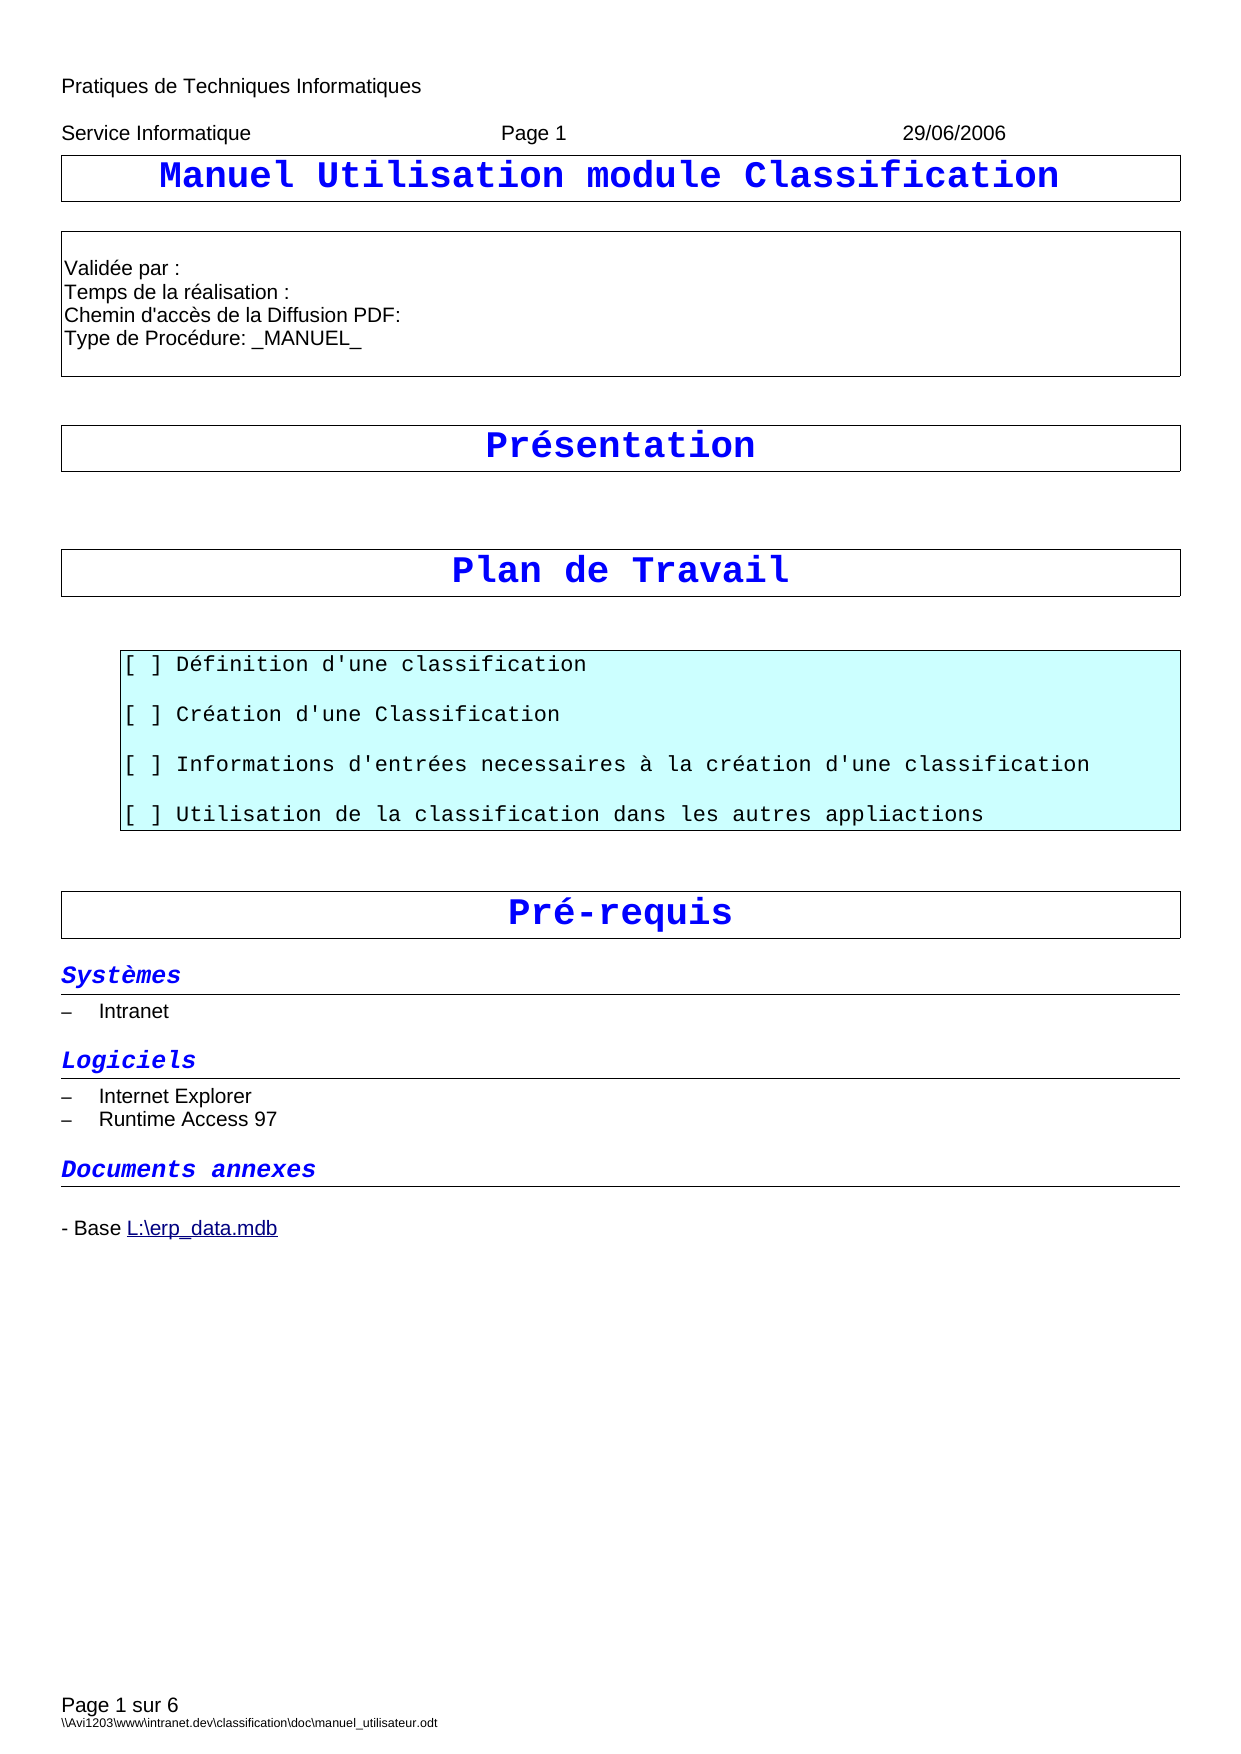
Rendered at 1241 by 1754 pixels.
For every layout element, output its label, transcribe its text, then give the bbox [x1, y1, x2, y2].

subtitle Présentation [62, 426, 1180, 471]
text [ ] Création d'une Classification [121, 700, 1180, 728]
list Internet Explorer [61, 1085, 1180, 1108]
text Type de Procédure: _MANUEL_ [62, 324, 1180, 350]
list Intranet [61, 1000, 1180, 1023]
subtitle Manuel Utilisation module Classification [62, 156, 1180, 201]
text [ ] Utilisation de la classification dans les autres appliactions [121, 800, 1180, 830]
text - Base L:\erp_data.mdb [61, 1216, 1180, 1239]
text Temps de la réalisation : [62, 277, 1180, 301]
text [ ] Définition d'une classification [121, 651, 1180, 678]
subtitle Documents annexes [61, 1156, 1180, 1186]
text [ ] Informations d'entrées necessaires à la création d'une classification [121, 750, 1180, 778]
text Chemin d'accès de la Diffusion PDF: [62, 301, 1180, 324]
list Runtime Access 97 [61, 1108, 1180, 1131]
subtitle Pré-requis [62, 892, 1180, 938]
text Validée par : [62, 254, 1180, 277]
subtitle Plan de Travail [62, 550, 1180, 596]
subtitle Logiciels [61, 1048, 1180, 1078]
subtitle Systèmes [61, 963, 1180, 994]
